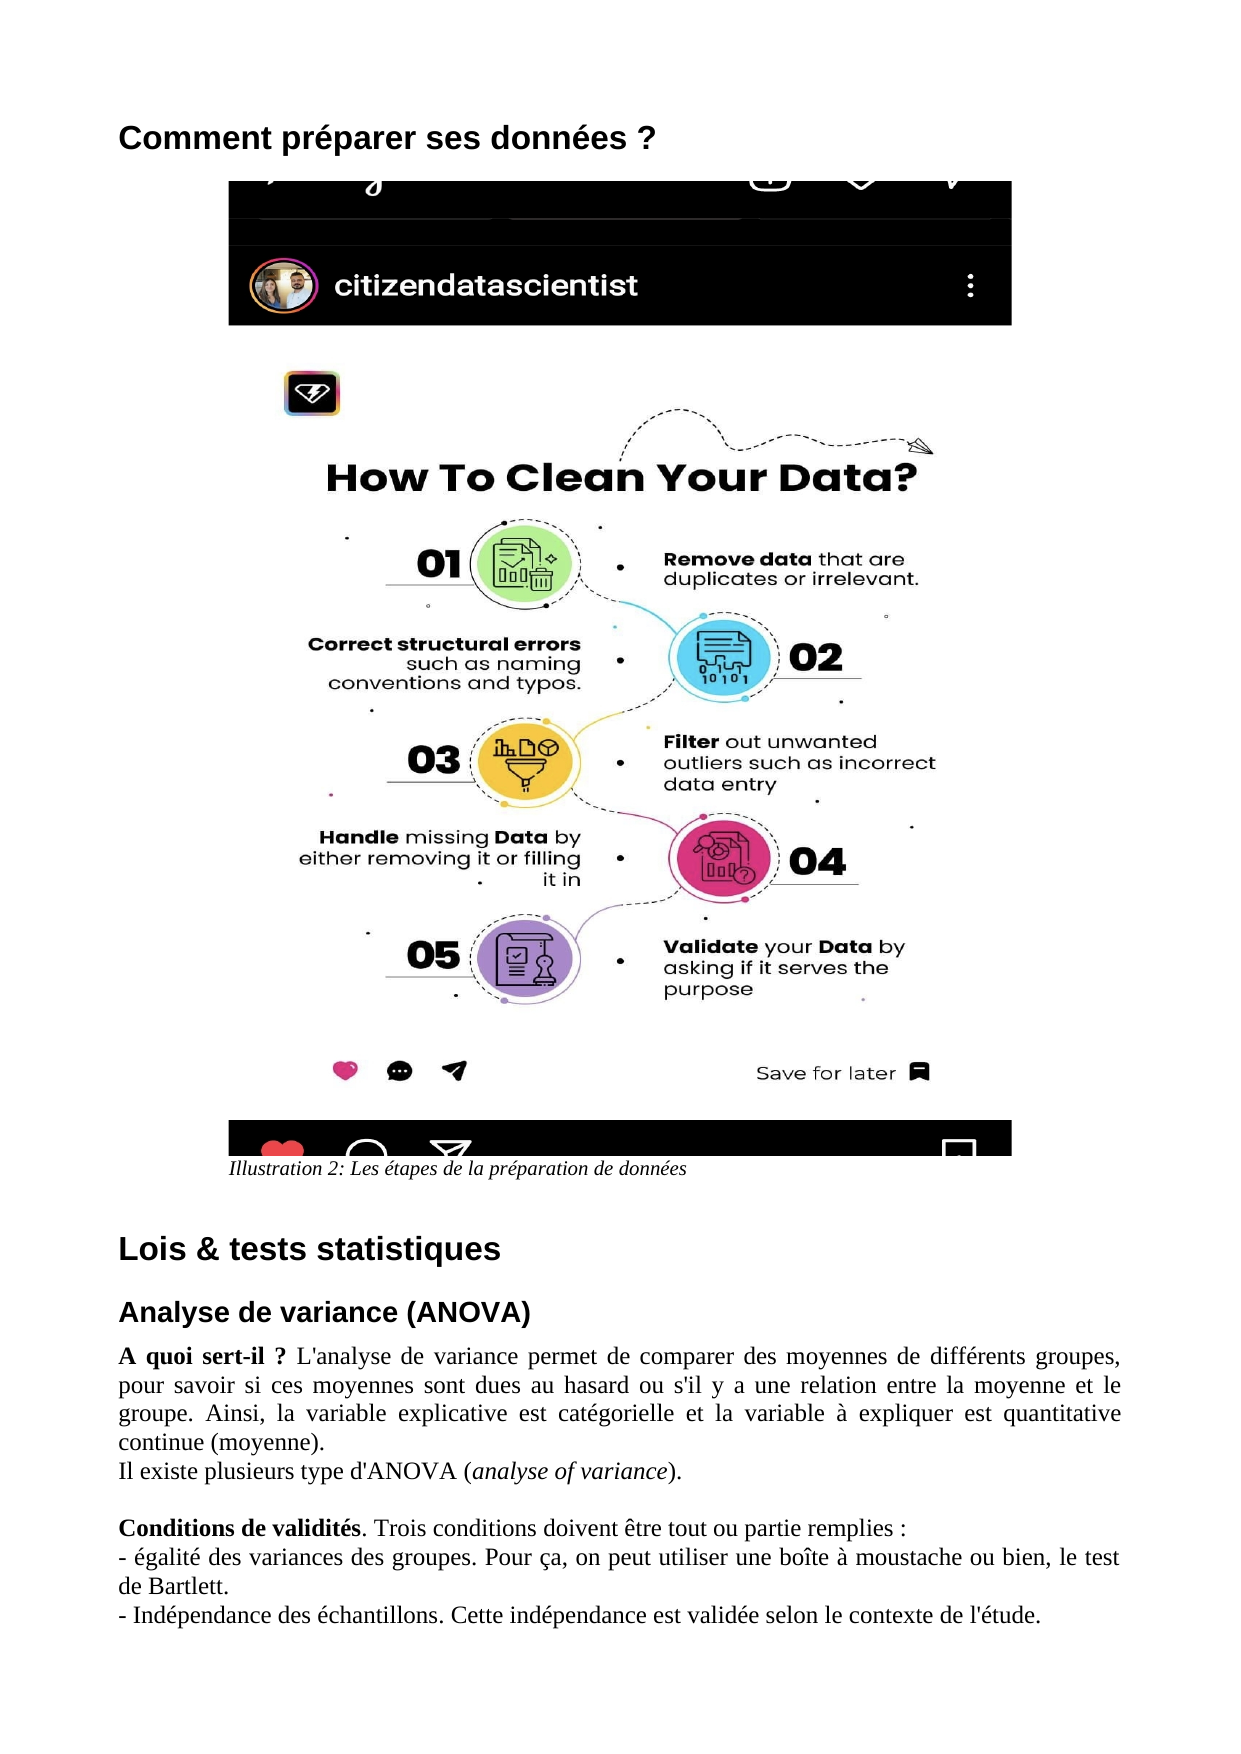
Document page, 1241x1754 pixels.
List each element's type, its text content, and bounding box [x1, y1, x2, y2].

text Conditions de validités. Trois conditions doivent être tout ou partie remplies : [118, 1513, 1122, 1542]
subtitle Lois & tests statistiques [118, 1229, 1122, 1268]
picture [228, 181, 1012, 1156]
subtitle Comment préparer ses données ? [118, 118, 1122, 157]
text A quoi sert-il ? L'analyse de variance permet de comparer des moyennes de différents groupes, pour savoir si ces moyennes sont dues au hasard ou s'il y a une relation entre la moyenne et le groupe. Ainsi, la variable explicative est catégorielle et la variable à expliquer est quantitative continue (moyenne). [118, 1341, 1122, 1456]
text - Indépendance des échantillons. Cette indépendance est validée selon le contexte de l'étude. [118, 1600, 1122, 1628]
subtitle Analyse de variance (ANOVA) [118, 1295, 1122, 1328]
text Illustration 2: Les étapes de la préparation de données [229, 1156, 1012, 1180]
text Il existe plusieurs type d'ANOVA (analyse of variance). [118, 1456, 1122, 1485]
text - égalité des variances des groupes. Pour ça, on peut utiliser une boîte à moustache ou bien, le test de Bartlett. [118, 1542, 1122, 1600]
